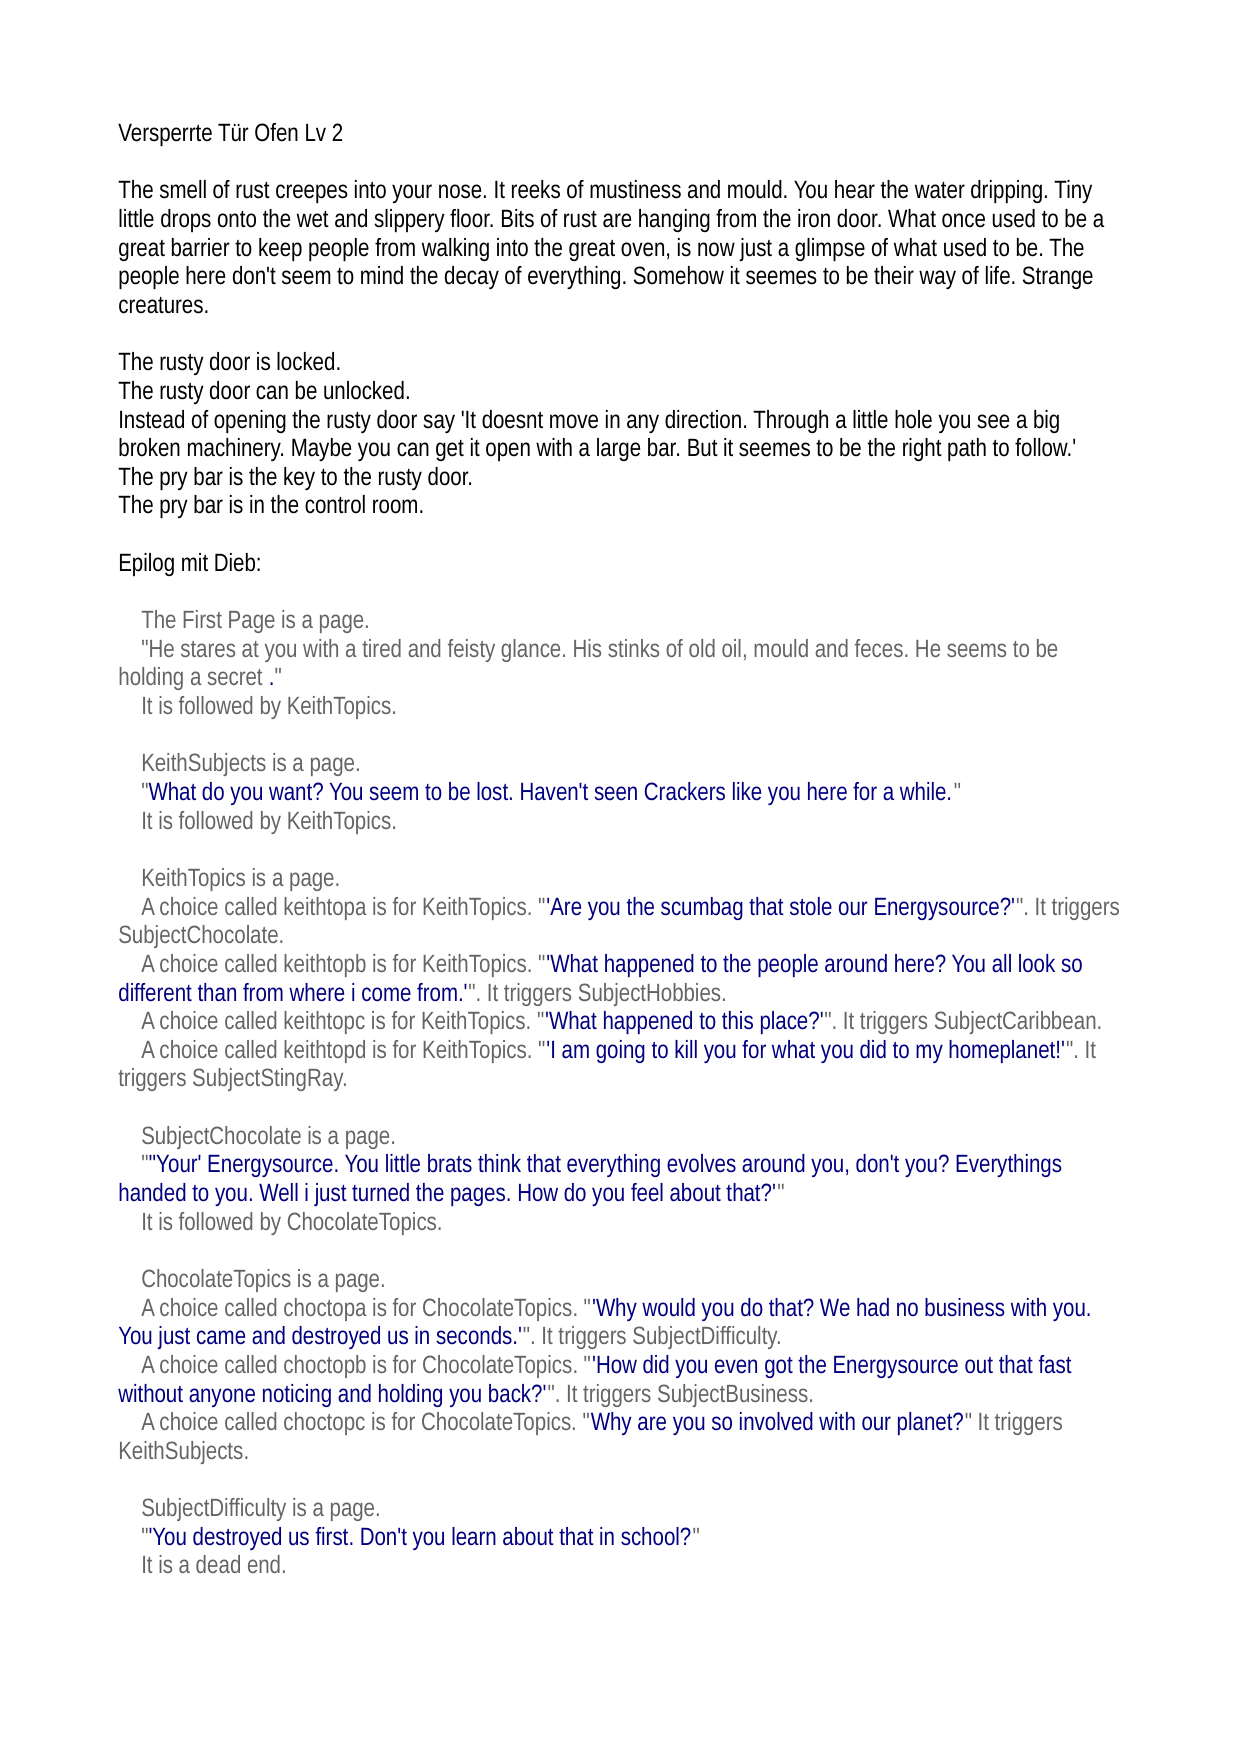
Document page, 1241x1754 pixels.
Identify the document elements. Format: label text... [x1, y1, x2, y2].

text The First Page is a page. "He stares at you with a tired and feisty glance. His stinks of old oil, mould and feces. He seems to be holding a secret ." It is followed by KeithTopics. KeithSubjects is a page. "What do you want? You seem to be lost. Haven't seen Crackers like you here for a while." It is followed by KeithTopics. KeithTopics is a page. A choice called keithtopa is for KeithTopics. "'Are you the scumbag that stole our Energysource?'". It triggers SubjectChocolate. A choice called keithtopb is for KeithTopics. "'What happened to the people around here? You all look so different than from where i come from.'". It triggers SubjectHobbies. A choice called keithtopc is for KeithTopics. "'What happened to this place?'". It triggers SubjectCaribbean. A choice called keithtopd is for KeithTopics. "'I am going to kill you for what you did to my homeplanet!'". It triggers SubjectStingRay. SubjectChocolate is a page. "''Your' Energysource. You little brats think that everything evolves around you, don't you? Everythings handed to you. Well i just turned the pages. How do you feel about that?'" It is followed by ChocolateTopics. ChocolateTopics is a page. A choice called choctopa is for ChocolateTopics. "'Why would you do that? We had no business with you. You just came and destroyed us in seconds.'". It triggers SubjectDifficulty. A choice called choctopb is for ChocolateTopics. "'How did you even got the Energysource out that fast without anyone noticing and holding you back?'". It triggers SubjectBusiness. A choice called choctopc is for ChocolateTopics. "Why are you so involved with our planet?" It triggers KeithSubjects. SubjectDifficulty is a page. "'You destroyed us first. Don't you learn about that in school?" It is a dead end. [118, 605, 1122, 1608]
text The pry bar is in the control room. [118, 491, 1122, 519]
text The smell of rust creepes into your nose. It reeks of mustiness and mould. You hear the water dripping. Tiny little drops onto the wet and slippery floor. Bits of rust are hanging from the iron door. What once used to be a great barrier to keep people from walking into the great oven, is now just a glimpse of what used to be. The people here don't seem to mind the decay of everything. Somehow it seemes to be their way of life. Strange creatures. [118, 147, 1122, 319]
text The rusty door is locked. [118, 347, 1122, 376]
text Instead of opening the rusty door say 'It doesnt move in any direction. Through a little hole you see a big broken machinery. Maybe you can get it open with a large bar. But it seemes to be the right path to follow.' [118, 404, 1122, 462]
text Versperrte Tür Ofen Lv 2 [118, 118, 1122, 147]
text The rusty door can be unlocked. [118, 376, 1122, 404]
text Epilog mit Dieb: [118, 519, 1122, 605]
text The pry bar is the key to the rusty door. [118, 462, 1122, 491]
